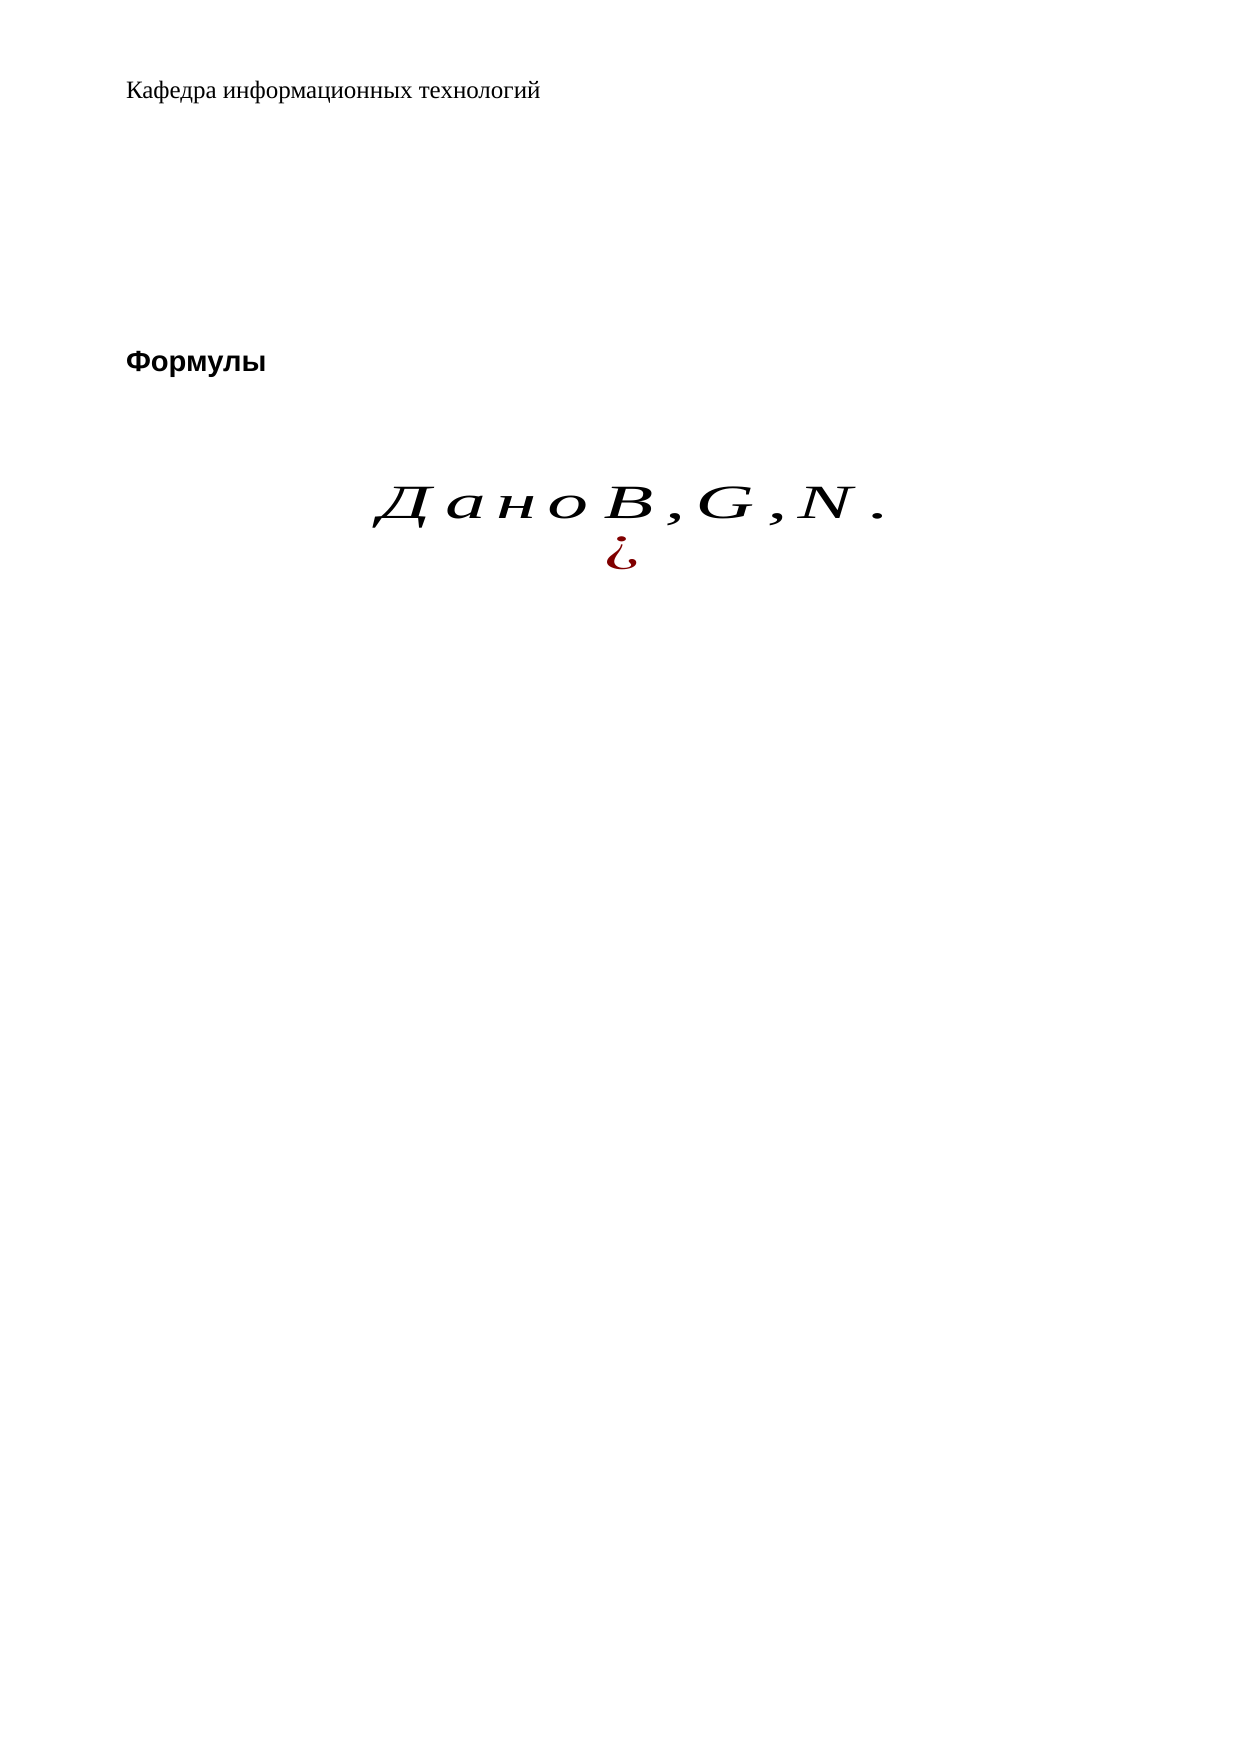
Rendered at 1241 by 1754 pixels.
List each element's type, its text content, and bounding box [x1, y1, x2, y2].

subtitle Формулы [126, 344, 1122, 378]
